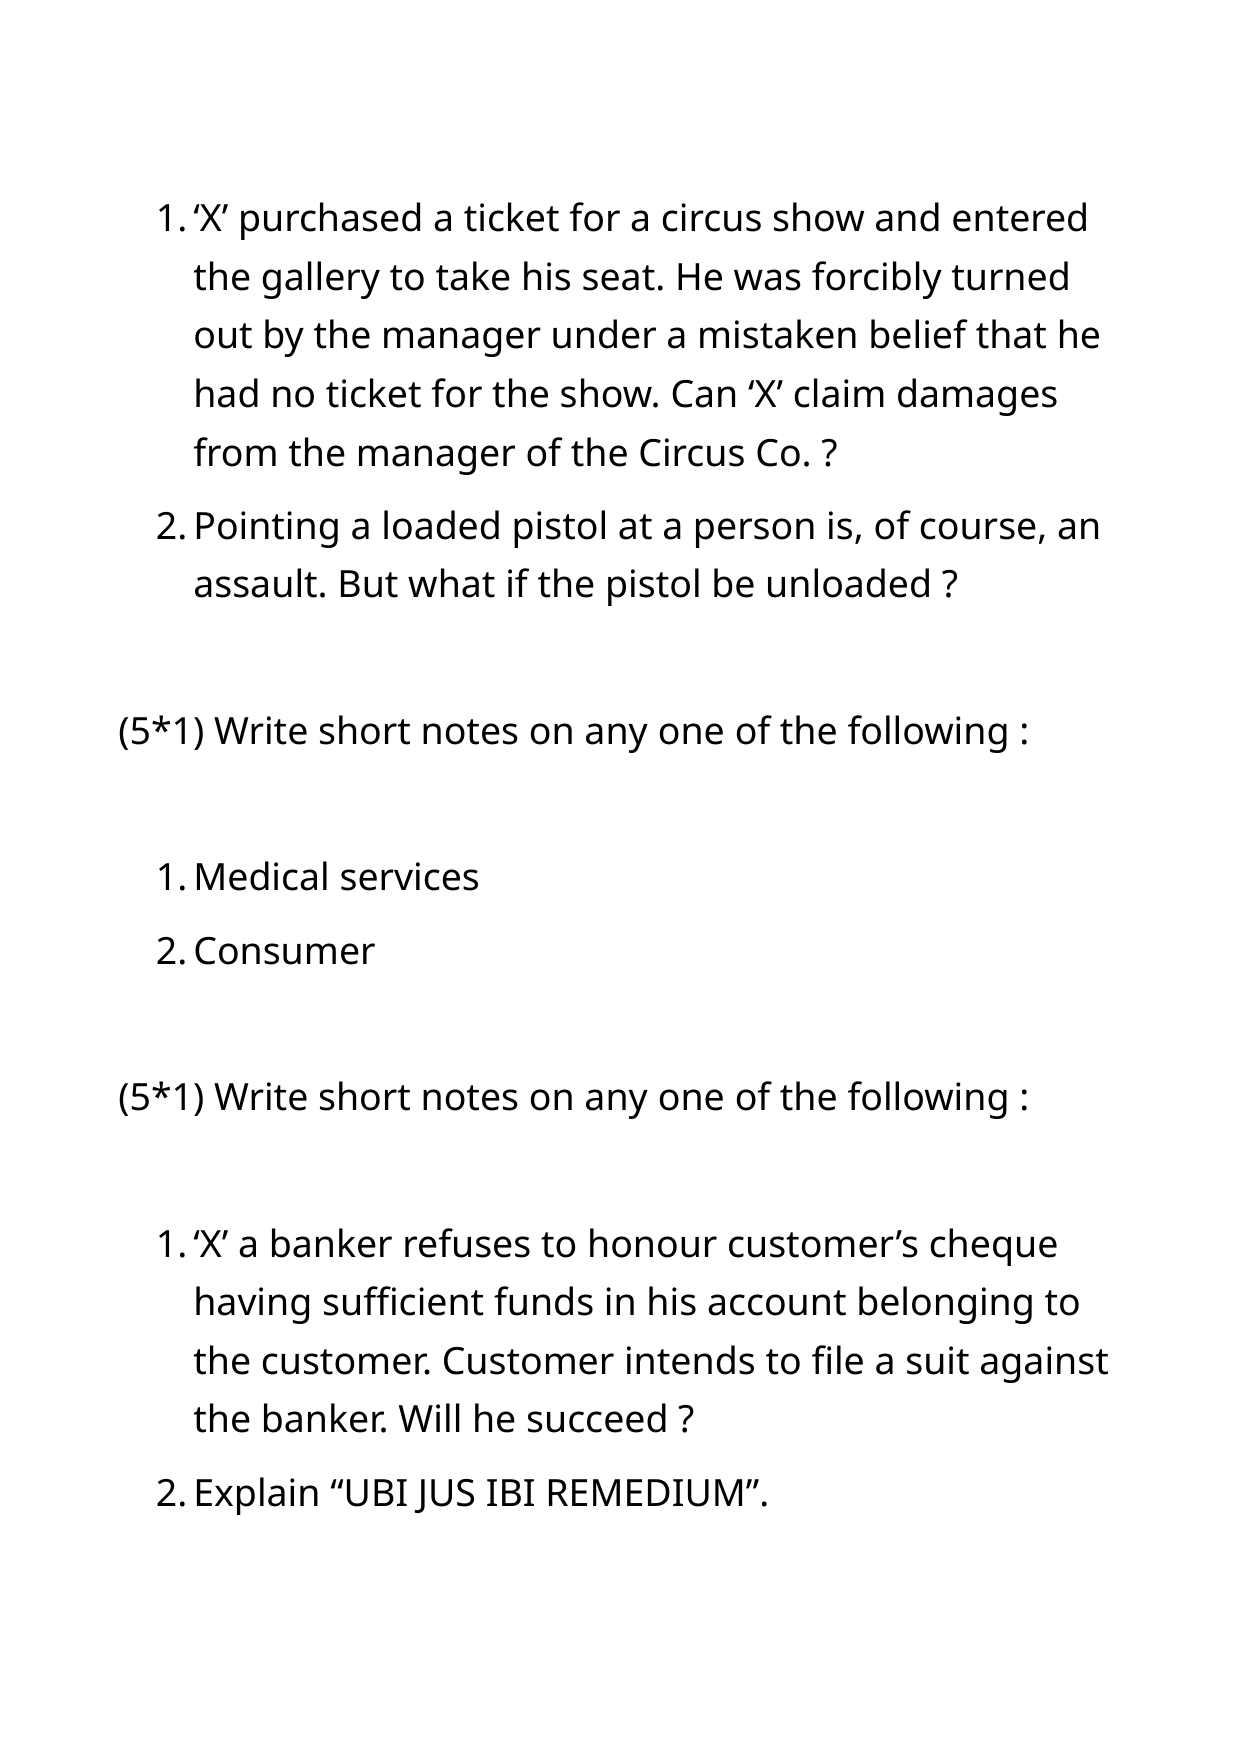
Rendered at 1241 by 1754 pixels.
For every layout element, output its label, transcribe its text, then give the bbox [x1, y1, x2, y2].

list ‘X’ purchased a ticket for a circus show and entered the gallery to take his seat. He was forcibly turned out by the manager under a mistaken belief that he had no ticket for the show. Can ‘X’ claim damages from the manager of the Circus Co. ? [156, 191, 1122, 477]
list ‘X’ a banker refuses to honour customer’s cheque having sufficient funds in his account belonging to the customer. Customer intends to file a suit against the banker. Will he succeed ? [156, 1217, 1122, 1444]
list Pointing a loaded pistol at a person is, of course, an assault. But what if the pistol be unloaded ? [156, 499, 1122, 609]
text (5*1) Write short notes on any one of the following : [118, 704, 1122, 755]
text (5*1) Write short notes on any one of the following : [118, 1070, 1122, 1121]
list Explain “UBI JUS IBI REMEDIUM”. [156, 1466, 1122, 1517]
list Medical services [156, 851, 1122, 902]
list Consumer [156, 924, 1122, 975]
